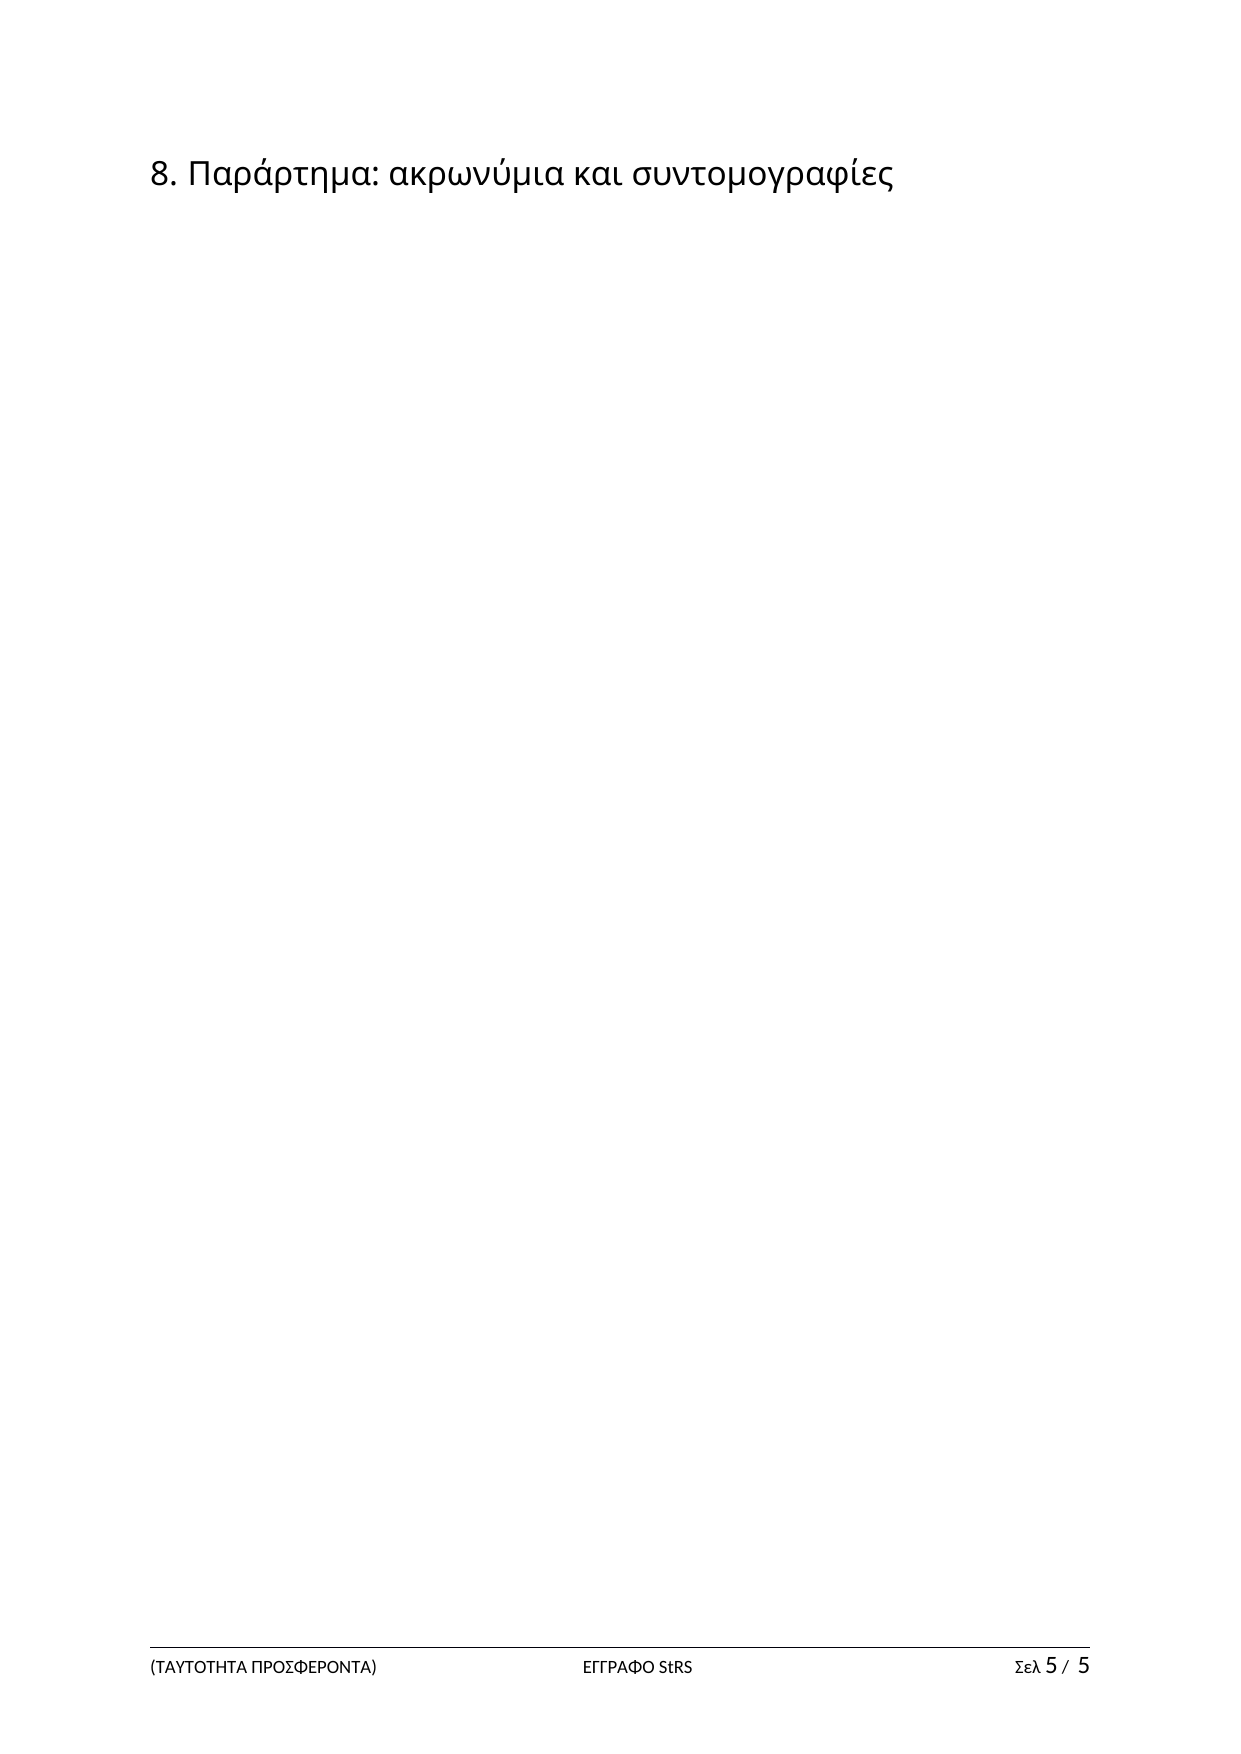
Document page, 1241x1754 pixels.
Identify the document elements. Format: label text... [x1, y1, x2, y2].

subtitle Παράρτημα: ακρωνύμια και συντομογραφίες [150, 150, 1090, 195]
